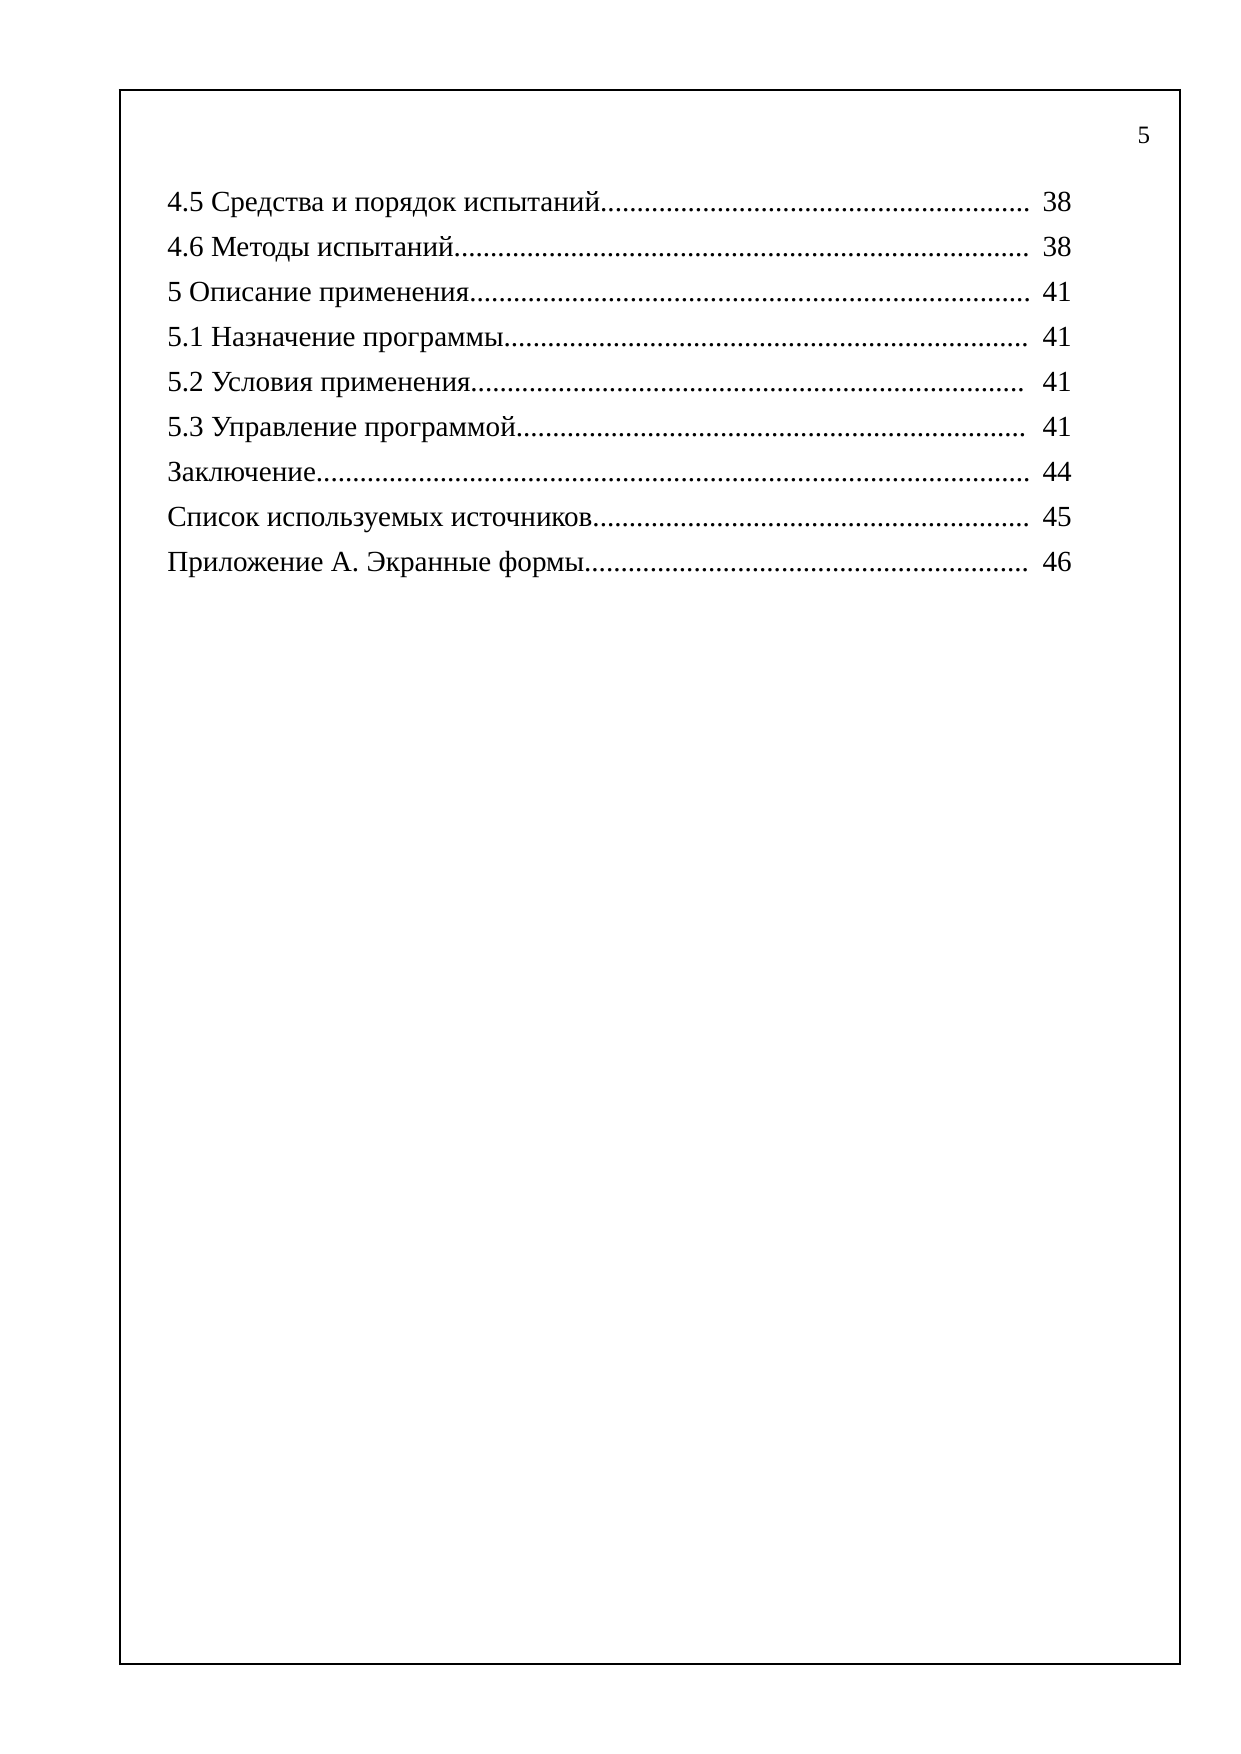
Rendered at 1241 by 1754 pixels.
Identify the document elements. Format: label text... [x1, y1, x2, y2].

table_cell 38 [1037, 223, 1115, 268]
table_cell 41 [1037, 268, 1115, 313]
table_cell 4.5 Средства и порядок испытаний........................................................... [161, 178, 1037, 223]
table_cell 5 Описание применения............................................................................. [161, 268, 1037, 313]
table_cell 41 [1037, 313, 1115, 358]
table_cell 41 [1037, 403, 1115, 448]
table_cell Список используемых источников............................................................ [161, 493, 1037, 538]
table_cell 4.6 Методы испытаний............................................................................... [161, 223, 1037, 268]
table_cell 45 [1037, 493, 1115, 538]
table_cell 38 [1037, 178, 1115, 223]
table_cell 46 [1037, 538, 1115, 583]
table_cell Приложение А. Экранные формы............................................................. [161, 538, 1037, 583]
table_cell 44 [1037, 448, 1115, 493]
table_cell 5.3 Управление программой...................................................................... [161, 403, 1037, 448]
table_cell 41 [1037, 358, 1115, 403]
table_cell 5.2 Условия применения............................................................................ [161, 358, 1037, 403]
table_cell Заключение.................................................................................................. [161, 448, 1037, 493]
table_cell 5.1 Назначение программы........................................................................ [161, 313, 1037, 358]
